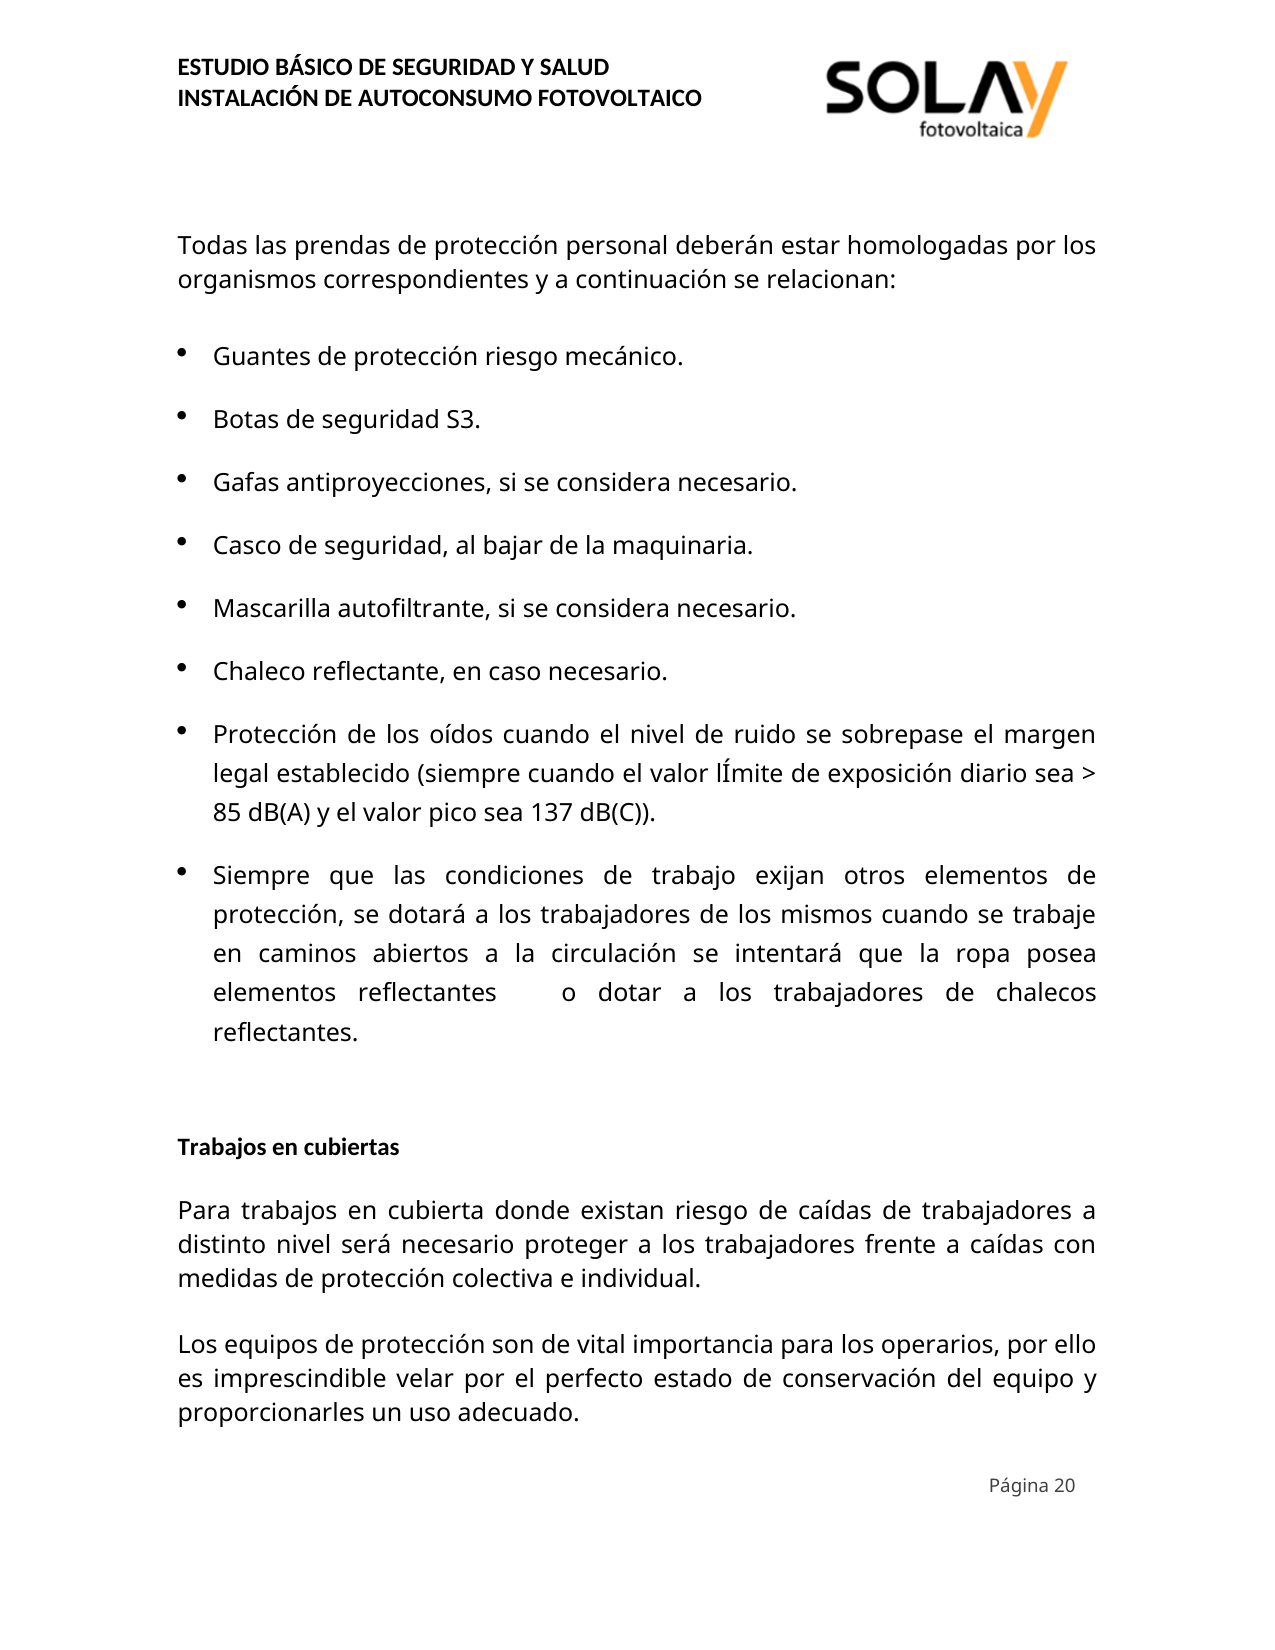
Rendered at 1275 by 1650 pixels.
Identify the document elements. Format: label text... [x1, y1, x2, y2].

list Mascarilla autofiltrante, si se considera necesario. [177, 590, 1098, 624]
list Chaleco reflectante, en caso necesario. [177, 653, 1098, 687]
subtitle Trabajos en cubiertas [177, 1131, 1098, 1162]
list Siempre que las condiciones de trabajo exijan otros elementos de protección, se dotará a los trabajadores de los mismos cuando se trabaje en caminos abiertos a la circulación se intentará que la ropa posea elementos reflectantes o dotar a los trabajadores de chalecos reflectantes. [177, 857, 1098, 1048]
text Para trabajos en cubierta donde existan riesgo de caídas de trabajadores a distinto nivel será necesario proteger a los trabajadores frente a caídas con medidas de protección colectiva e individual. [177, 1193, 1098, 1295]
text Los equipos de protección son de vital importancia para los operarios, por ello es imprescindible velar por el perfecto estado de conservación del equipo y proporcionarles un uso adecuado. [177, 1326, 1098, 1429]
text Todas las prendas de protección personal deberán estar homologadas por los organismos correspondientes y a continuación se relacionan: [177, 227, 1098, 296]
list Gafas antiproyecciones, si se considera necesario. [177, 464, 1098, 499]
list Guantes de protección riesgo mecánico. [177, 339, 1098, 373]
list Protección de los oídos cuando el nivel de ruido se sobrepase el margen legal establecido (siempre cuando el valor lÍmite de exposición diario sea > 85 dB(A) y el valor pico sea 137 dB(C)). [177, 716, 1098, 829]
list Botas de seguridad S3. [177, 402, 1098, 436]
list Casco de seguridad, al bajar de la maquinaria. [177, 527, 1098, 562]
